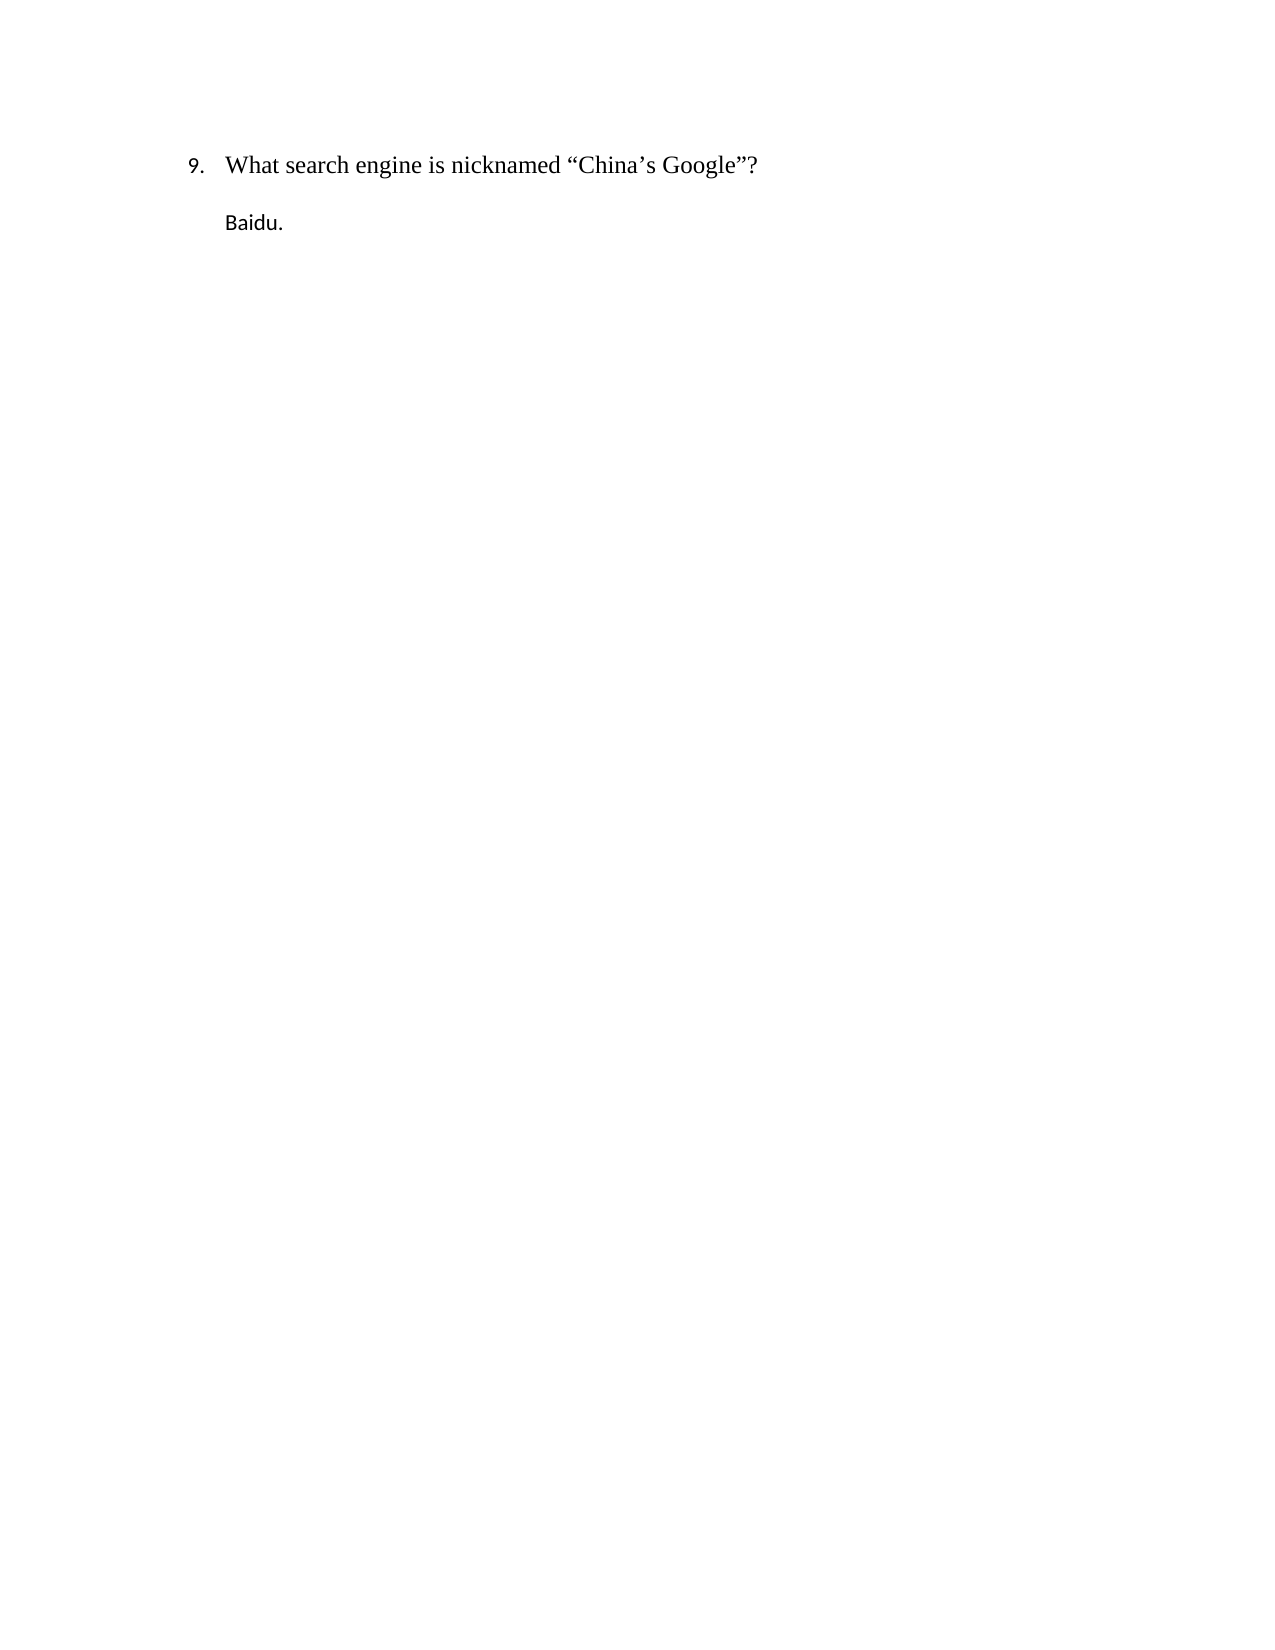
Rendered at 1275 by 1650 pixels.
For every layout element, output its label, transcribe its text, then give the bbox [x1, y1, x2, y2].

list What search engine is nicknamed “China’s Google”? [187, 150, 1125, 179]
text Baidu. [150, 208, 1125, 236]
